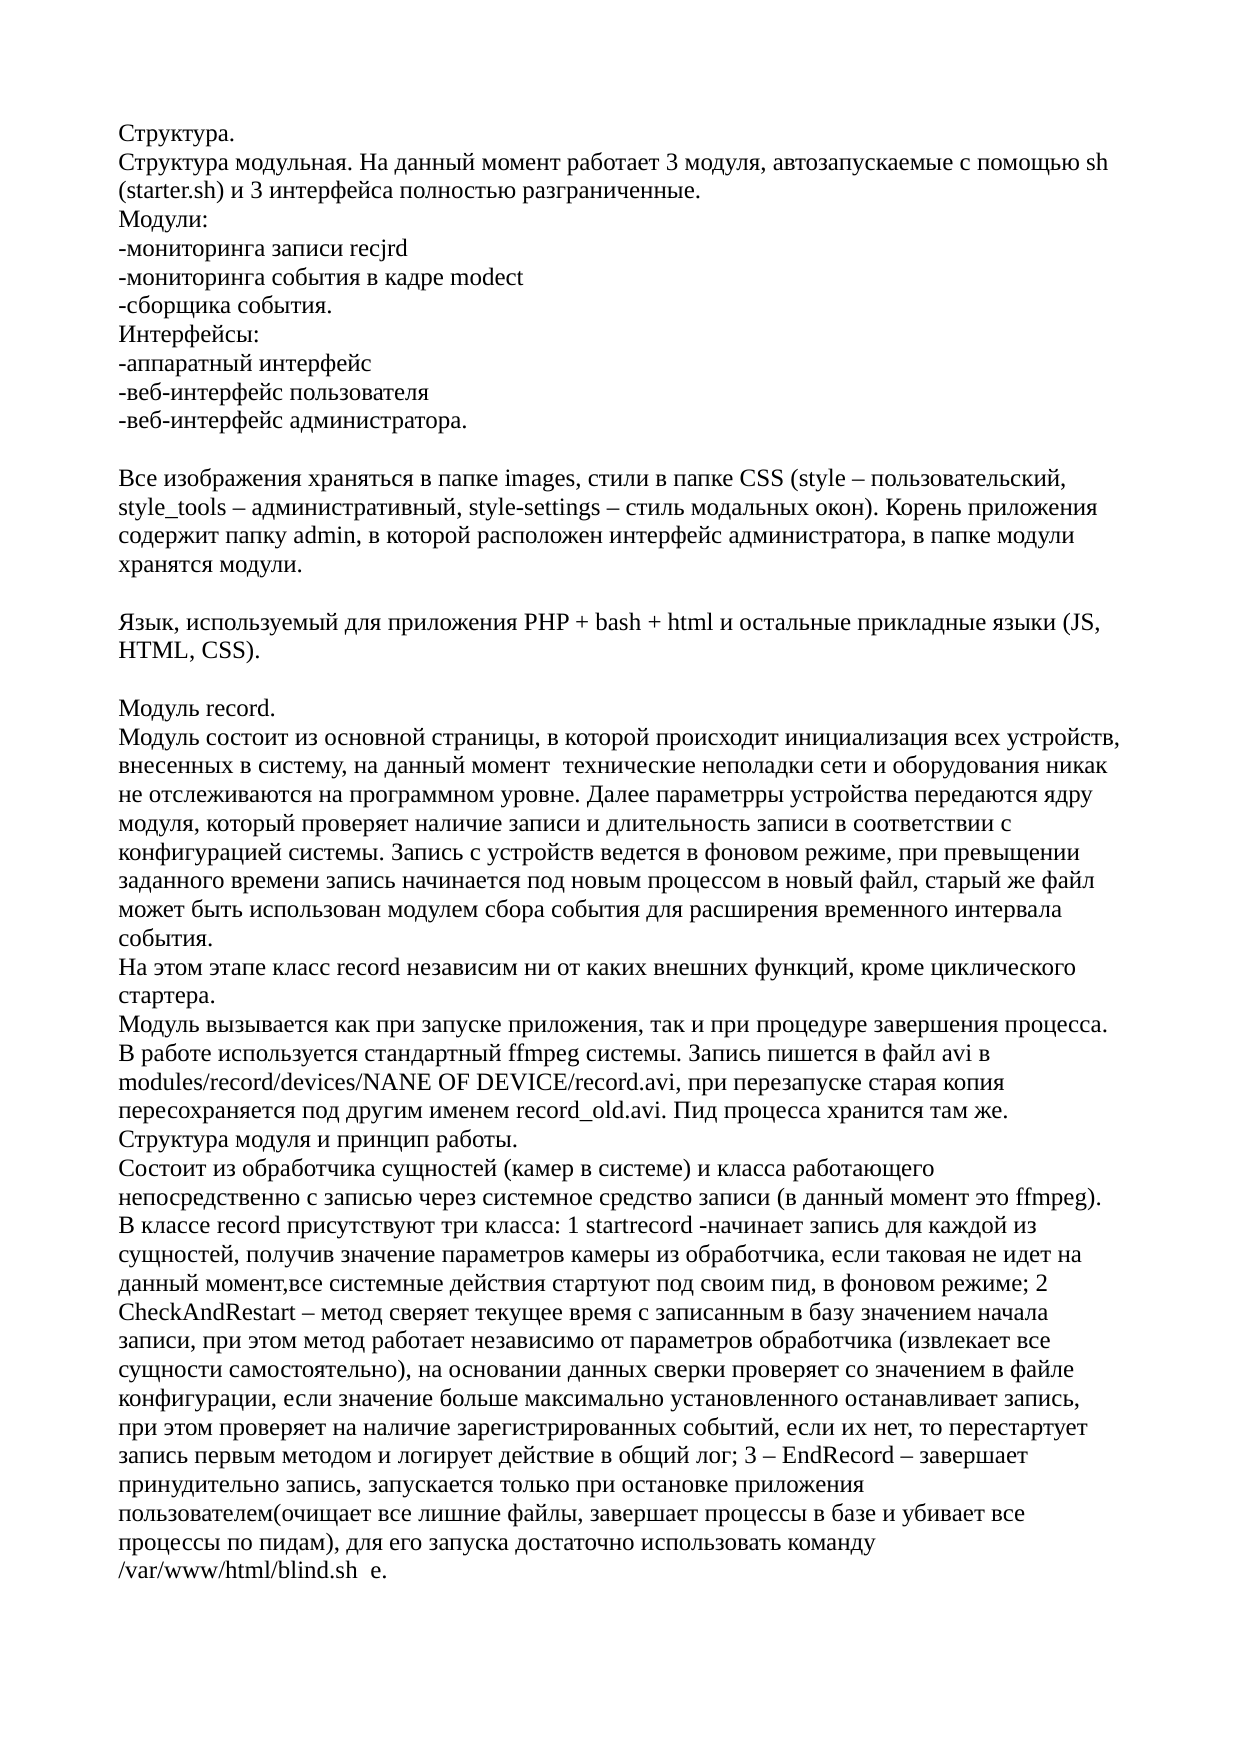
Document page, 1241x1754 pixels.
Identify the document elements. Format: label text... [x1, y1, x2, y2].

text -веб-интерфейс администратора. [118, 406, 1122, 434]
text Все изображения храняться в папке images, стили в папке CSS (style – пользовательский, style_tools – административный, style-settings – стиль модальных окон). Корень приложения содержит папку admin, в которой расположен интерфейс администратора, в папке модули хранятся модули. [118, 463, 1122, 578]
text -сборщика события. [118, 291, 1122, 319]
text Модуль состоит из основной страницы, в которой происходит инициализация всех устройств, внесенных в систему, на данный момент технические неполадки сети и оборудования никак не отслеживаются на программном уровне. Далее параметрры устройства передаются ядру модуля, который проверяет наличие записи и длительность записи в соответствии с конфигурацией системы. Запись с устройств ведется в фоновом режиме, при превыщении заданного времени запись начинается под новым процессом в новый файл, старый же файл может быть использован модулем сбора события для расширения временного интервала события. [118, 722, 1122, 952]
text Структура модульная. На данный момент работает 3 модуля, автозапускаемые с помощью sh (starter.sh) и 3 интерфейса полностью разграниченные. [118, 147, 1122, 204]
text Структура. [118, 118, 1122, 147]
text Структура модуля и принцип работы. [118, 1124, 1122, 1153]
text -мониторинга события в кадре modect [118, 262, 1122, 291]
text -аппаратный интерфейс [118, 348, 1122, 377]
text На этом этапе класс record независим ни от каких внешних функций, кроме циклического стартера. [118, 952, 1122, 1009]
text Язык, используемый для приложения PHP + bash + html и остальные прикладные языки (JS, HTML, CSS). [118, 607, 1122, 664]
text Модули: [118, 204, 1122, 233]
text Интерфейсы: [118, 319, 1122, 348]
text Модуль вызывается как при запуске приложения, так и при процедуре завершения процесса. [118, 1009, 1122, 1038]
text Состоит из обработчика сущностей (камер в системе) и класса работающего непосредственно с записью через системное средство записи (в данный момент это ffmpeg). В классе record присутствуют три класса: 1 startrecord -начинает запись для каждой из сущностей, получив значение параметров камеры из обработчика, если таковая не идет на данный момент,все системные действия стартуют под своим пид, в фоновом режиме; 2 CheckAndRestart – метод сверяет текущее время с записанным в базу значением начала записи, при этом метод работает независимо от параметров обработчика (извлекает все сущности самостоятельно), на основании данных сверки проверяет со значением в файле конфигурации, если значение больше максимально установленного останавливает запись, при этом проверяет на наличие зарегистрированных событий, если их нет, то перестартует запись первым методом и логирует действие в общий лог; 3 – EndRecord – завершает принудительно запись, запускается только при остановке приложения пользователем(очищает все лишние файлы, завершает процессы в базе и убивает все процессы по пидам), для его запуска достаточно использовать команду /var/www/html/blind.sh e. [118, 1153, 1122, 1584]
text -мониторинга записи recjrd [118, 233, 1122, 262]
text Модуль record. [118, 693, 1122, 722]
text В работе используется стандартный ffmpeg системы. Запись пишется в файл avi в modules/record/devices/NANE OF DEVICE/record.avi, при перезапуске старая копия пересохраняется под другим именем record_old.avi. Пид процесса хранится там же. [118, 1038, 1122, 1124]
text -веб-интерфейс пользователя [118, 377, 1122, 406]
